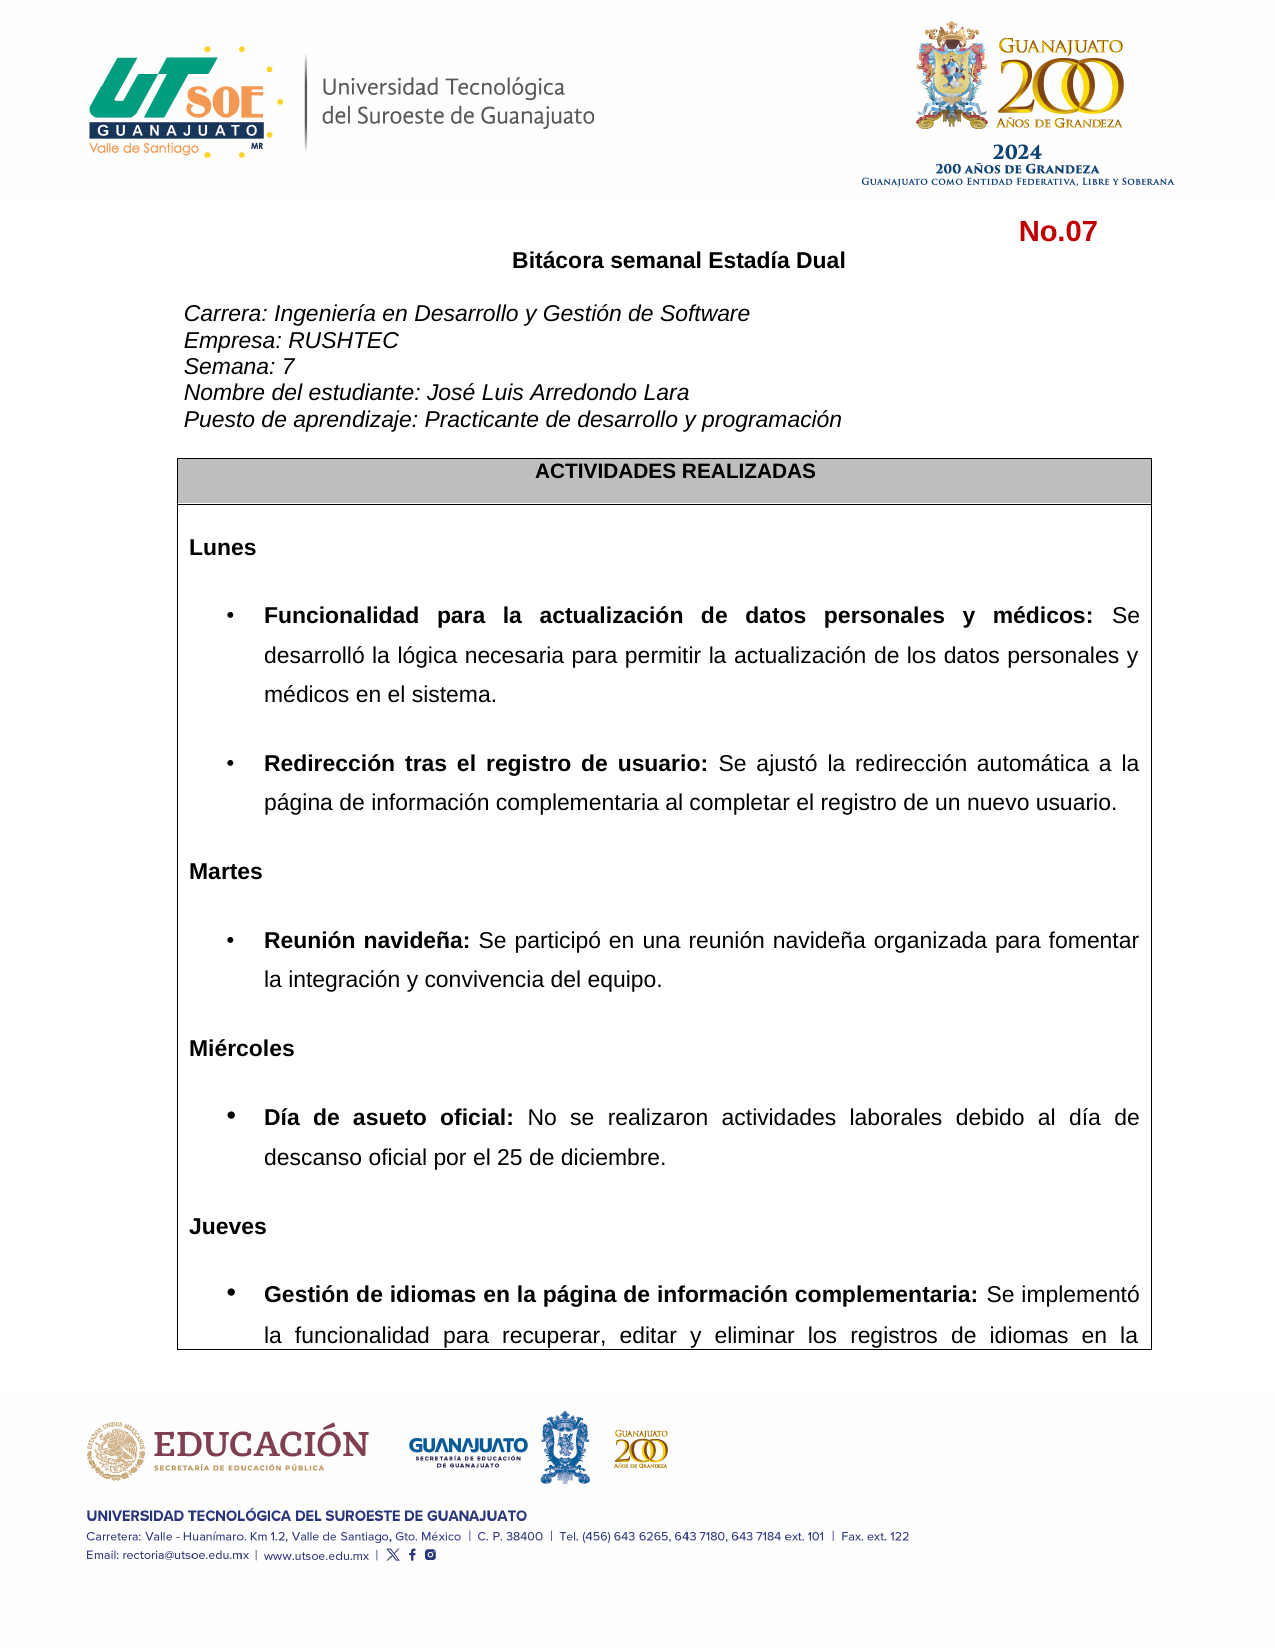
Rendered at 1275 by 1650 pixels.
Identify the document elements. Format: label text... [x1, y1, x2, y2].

picture [0, 0, 1275, 201]
text Carrera: Ingeniería en Desarrollo y Gestión de Software [177, 300, 1098, 327]
text No.07 [177, 214, 1098, 247]
text Semana: 7 [177, 353, 1098, 379]
picture [0, 1389, 1275, 1649]
text Bitácora semanal Estadía Dual [177, 247, 1098, 274]
text Empresa: RUSHTEC [177, 327, 1098, 353]
table_cell Lunes Funcionalidad para la actualización de datos personales y médicos: Se desarrolló la lógica necesaria para permitir la actualización de los datos personales y médicos en el sistema. Redirección tras el registro de usuario: Se ajustó la redirección automática a la página de información complementaria al completar el registro de un nuevo usuario. Martes Reunión navideña: Se participó en una reunión navideña organizada para fomentar la integración y convivencia del equipo. Miércoles Día de asueto oficial: No se realizaron actividades laborales debido al día de descanso oficial por el 25 de diciembre. Jueves Gestión de idiomas en la página de información complementaria: Se implementó la funcionalidad para recuperar, editar y eliminar los registros de idiomas en la [178, 505, 1151, 1348]
table_header ACTIVIDADES REALIZADAS [178, 459, 1151, 503]
text Nombre del estudiante: José Luis Arredondo Lara [177, 379, 1098, 406]
text Puesto de aprendizaje: Practicante de desarrollo y programación [177, 406, 1098, 432]
